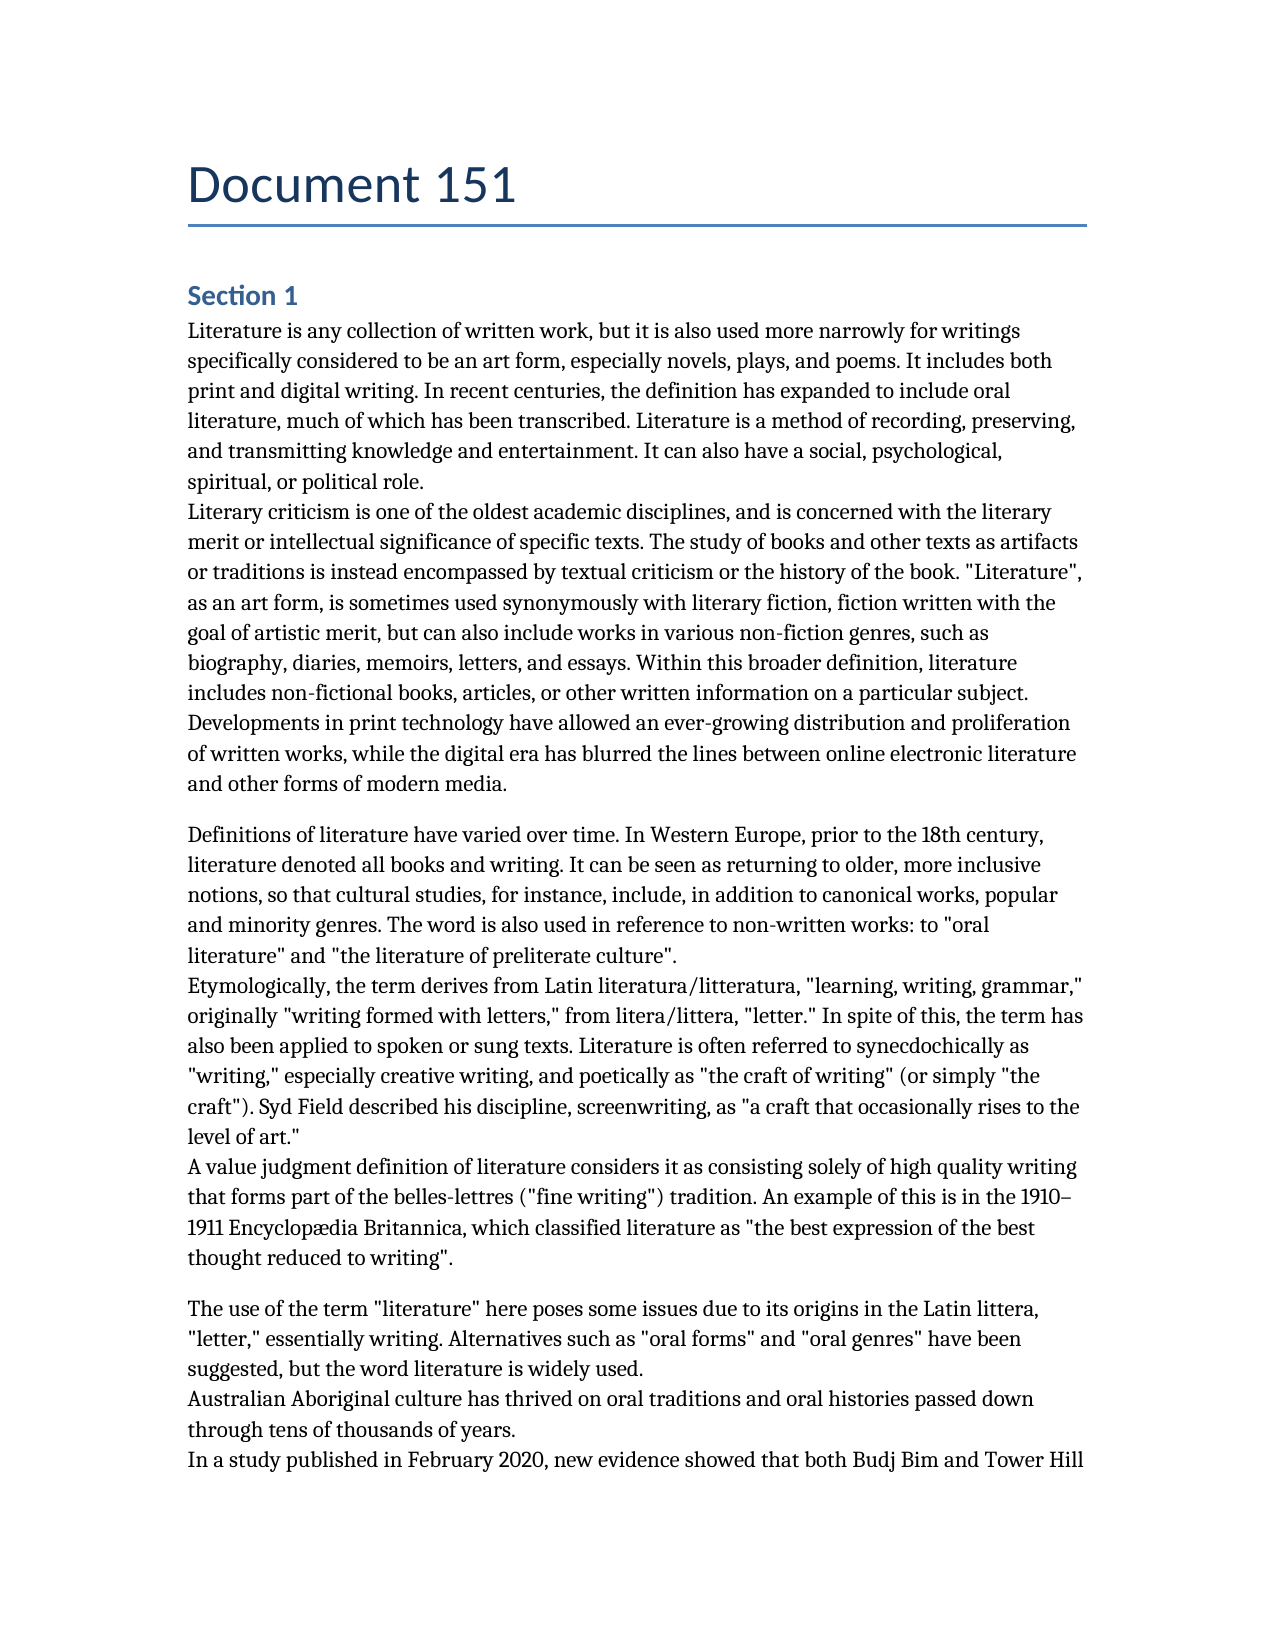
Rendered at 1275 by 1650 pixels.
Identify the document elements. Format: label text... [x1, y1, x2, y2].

text The use of the term "literature" here poses some issues due to its origins in the Latin littera, "letter," essentially writing. Alternatives such as "oral forms" and "oral genres" have been suggested, but the word literature is widely used. Australian Aboriginal culture has thrived on oral traditions and oral histories passed down through tens of thousands of years. In a study published in February 2020, new evidence showed that both Budj Bim and Tower Hill [187, 1296, 1087, 1473]
subtitle Section 1 [187, 277, 1087, 312]
title Document 151 [187, 150, 1087, 227]
text Definitions of literature have varied over time. In Western Europe, prior to the 18th century, literature denoted all books and writing. It can be seen as returning to older, more inclusive notions, so that cultural studies, for instance, include, in addition to canonical works, popular and minority genres. The word is also used in reference to non-written works: to "oral literature" and "the literature of preliterate culture". Etymologically, the term derives from Latin literatura/litteratura, "learning, writing, grammar," originally "writing formed with letters," from litera/littera, "letter." In spite of this, the term has also been applied to spoken or sung texts. Literature is often referred to synecdochically as "writing," especially creative writing, and poetically as "the craft of writing" (or simply "the craft"). Syd Field described his discipline, screenwriting, as "a craft that occasionally rises to the level of art." A value judgment definition of literature considers it as consisting solely of high quality writing that forms part of the belles-lettres ("fine writing") tradition. An example of this is in the 1910–1911 Encyclopædia Britannica, which classified literature as "the best expression of the best thought reduced to writing". [187, 822, 1087, 1271]
text Literature is any collection of written work, but it is also used more narrowly for writings specifically considered to be an art form, especially novels, plays, and poems. It includes both print and digital writing. In recent centuries, the definition has expanded to include oral literature, much of which has been transcribed. Literature is a method of recording, preserving, and transmitting knowledge and entertainment. It can also have a social, psychological, spiritual, or political role. Literary criticism is one of the oldest academic disciplines, and is concerned with the literary merit or intellectual significance of specific texts. The study of books and other texts as artifacts or traditions is instead encompassed by textual criticism or the history of the book. "Literature", as an art form, is sometimes used synonymously with literary fiction, fiction written with the goal of artistic merit, but can also include works in various non-fiction genres, such as biography, diaries, memoirs, letters, and essays. Within this broader definition, literature includes non-fictional books, articles, or other written information on a particular subject. Developments in print technology have allowed an ever-growing distribution and proliferation of written works, while the digital era has blurred the lines between online electronic literature and other forms of modern media. [187, 317, 1087, 797]
